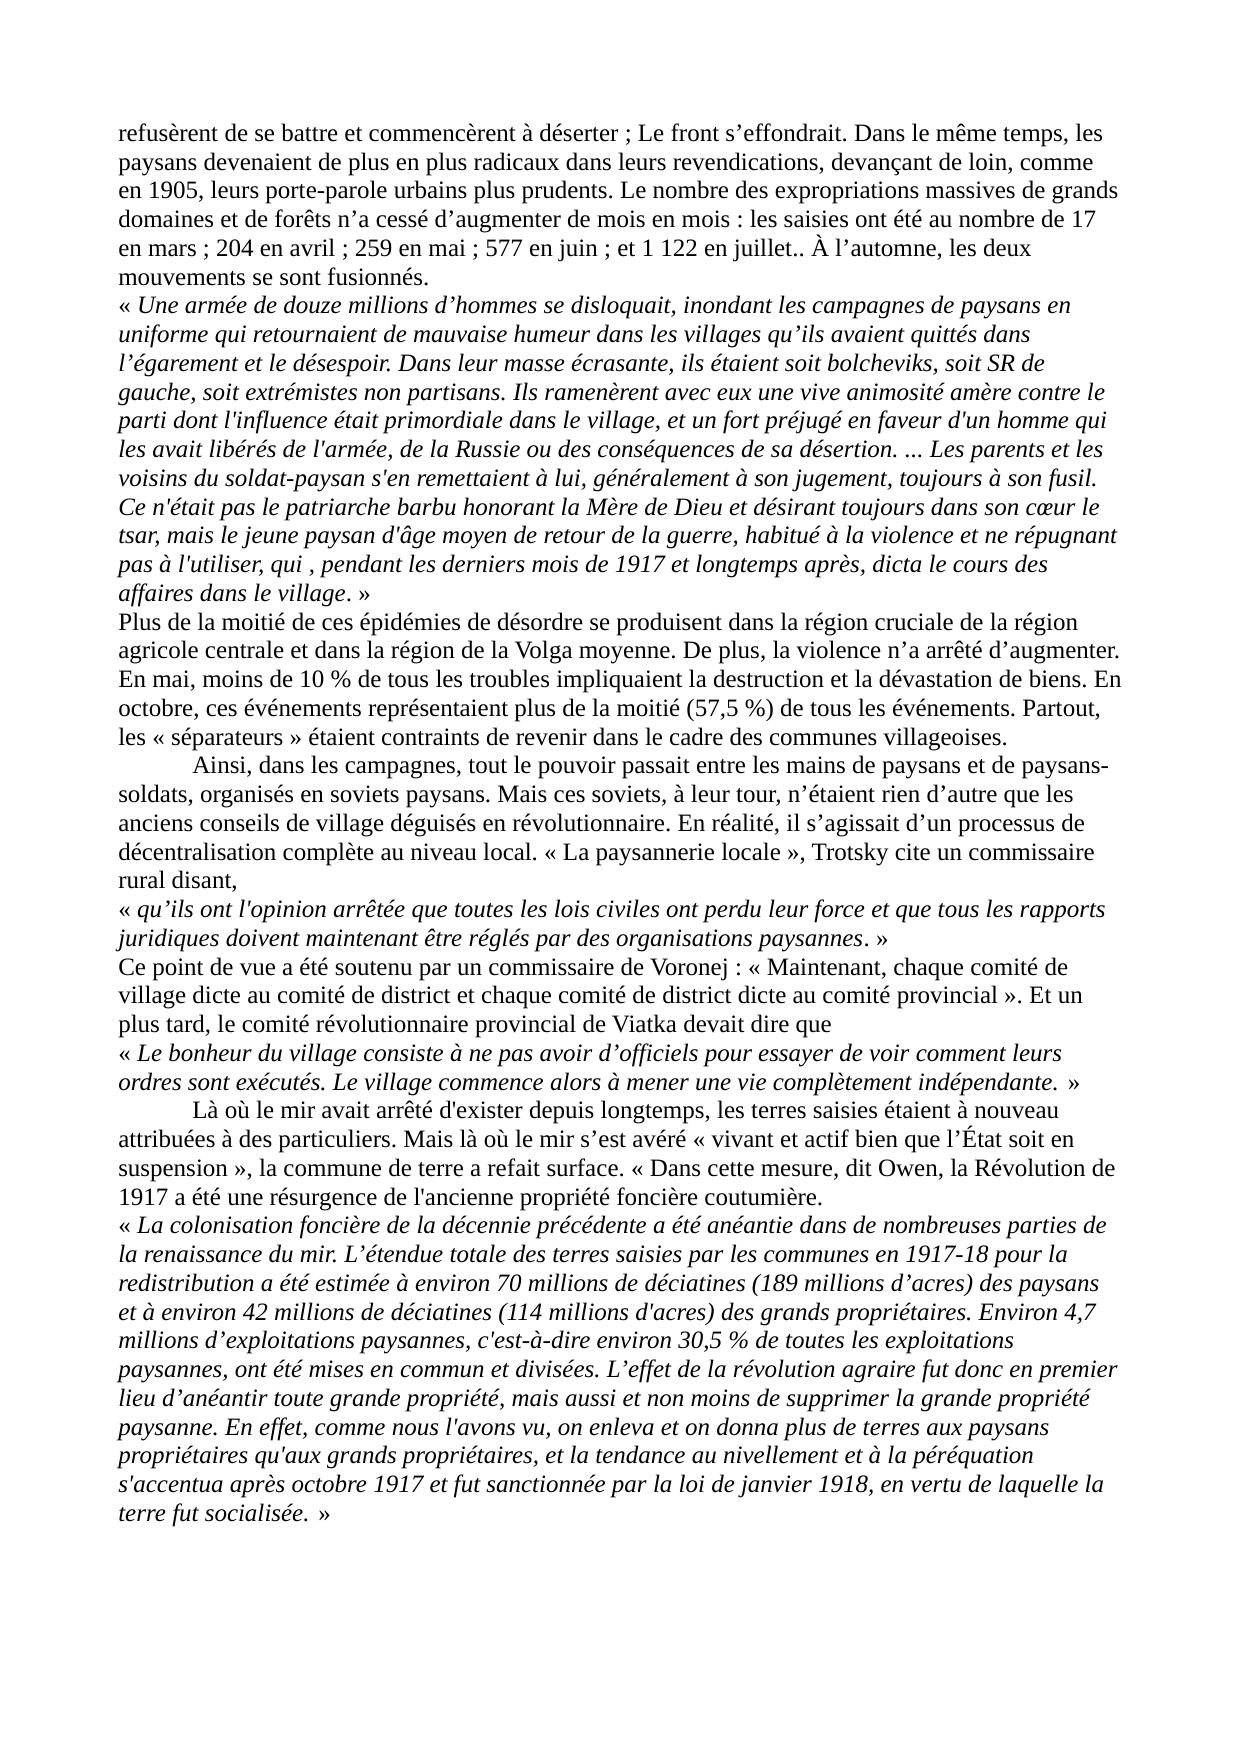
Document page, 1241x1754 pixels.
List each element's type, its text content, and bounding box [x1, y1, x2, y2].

text Là où le mir avait arrêté d'exister depuis longtemps, les terres saisies étaient à nouveau attribuées à des particuliers. Mais là où le mir s’est avéré « vivant et actif bien que l’État soit en suspension », la commune de terre a refait surface. « Dans cette mesure, dit Owen, la Révolution de 1917 a été une résurgence de l'ancienne propriété foncière coutumière. [118, 1096, 1122, 1211]
text Ainsi, dans les campagnes, tout le pouvoir passait entre les mains de paysans et de paysans-soldats, organisés en soviets paysans. Mais ces soviets, à leur tour, n’étaient rien d’autre que les anciens conseils de village déguisés en révolutionnaire. En réalité, il s’agissait d’un processus de décentralisation complète au niveau local. « La paysannerie locale », Trotsky cite un commissaire rural disant, [118, 751, 1122, 894]
text Plus de la moitié de ces épidémies de désordre se produisent dans la région cruciale de la région agricole centrale et dans la région de la Volga moyenne. De plus, la violence n’a arrêté d’augmenter. En mai, moins de 10 % de tous les troubles impliquaient la destruction et la dévastation de biens. En octobre, ces événements représentaient plus de la moitié (57,5 %) de tous les événements. Partout, les « séparateurs » étaient contraints de revenir dans le cadre des communes villageoises. [118, 607, 1122, 751]
text « Le bonheur du village consiste à ne pas avoir d’officiels pour essayer de voir comment leurs ordres sont exécutés. Le village commence alors à mener une vie complètement indépendante. » [118, 1038, 1122, 1096]
text « La colonisation foncière de la décennie précédente a été anéantie dans de nombreuses parties de la renaissance du mir. L’étendue totale des terres saisies par les communes en 1917-18 pour la redistribution a été estimée à environ 70 millions de déciatines (189 millions d’acres) des paysans et à environ 42 millions de déciatines (114 millions d'acres) des grands propriétaires. Environ 4,7 millions d’exploitations paysannes, c'est-à-dire environ 30,5 % de toutes les exploitations paysannes, ont été mises en commun et divisées. L’effet de la révolution agraire fut donc en premier lieu d’anéantir toute grande propriété, mais aussi et non moins de supprimer la grande propriété paysanne. En effet, comme nous l'avons vu, on enleva et on donna plus de terres aux paysans propriétaires qu'aux grands propriétaires, et la tendance au nivellement et à la péréquation s'accentua après octobre 1917 et fut sanctionnée par la loi de janvier 1918, en vertu de laquelle la terre fut socialisée. » [118, 1211, 1122, 1527]
text « qu’ils ont l'opinion arrêtée que toutes les lois civiles ont perdu leur force et que tous les rapports juridiques doivent maintenant être réglés par des organisations paysannes. » [118, 894, 1122, 952]
text Ce point de vue a été soutenu par un commissaire de Voronej : « Maintenant, chaque comité de village dicte au comité de district et chaque comité de district dicte au comité provincial ». Et un plus tard, le comité révolutionnaire provincial de Viatka devait dire que [118, 952, 1122, 1038]
text « Une armée de douze millions d’hommes se disloquait, inondant les campagnes de paysans en uniforme qui retournaient de mauvaise humeur dans les villages qu’ils avaient quittés dans l’égarement et le désespoir. Dans leur masse écrasante, ils étaient soit bolcheviks, soit SR de gauche, soit extrémistes non partisans. Ils ramenèrent avec eux une vive animosité amère contre le parti dont l'influence était primordiale dans le village, et un fort préjugé en faveur d'un homme qui les avait libérés de l'armée, de la Russie ou des conséquences de sa désertion. ... Les parents et les voisins du soldat-paysan s'en remettaient à lui, généralement à son jugement, toujours à son fusil. Ce n'était pas le patriarche barbu honorant la Mère de Dieu et désirant toujours dans son cœur le tsar, mais le jeune paysan d'âge moyen de retour de la guerre, habitué à la violence et ne répugnant pas à l'utiliser, qui , pendant les derniers mois de 1917 et longtemps après, dicta le cours des affaires dans le village. » [118, 291, 1122, 607]
text refusèrent de se battre et commencèrent à déserter ; Le front s’effondrait. Dans le même temps, les paysans devenaient de plus en plus radicaux dans leurs revendications, devançant de loin, comme en 1905, leurs porte-parole urbains plus prudents. Le nombre des expropriations massives de grands domaines et de forêts n’a cessé d’augmenter de mois en mois : les saisies ont été au nombre de 17 en mars ; 204 en avril ; 259 en mai ; 577 en juin ; et 1 122 en juillet.. À l’automne, les deux mouvements se sont fusionnés. [118, 118, 1122, 291]
